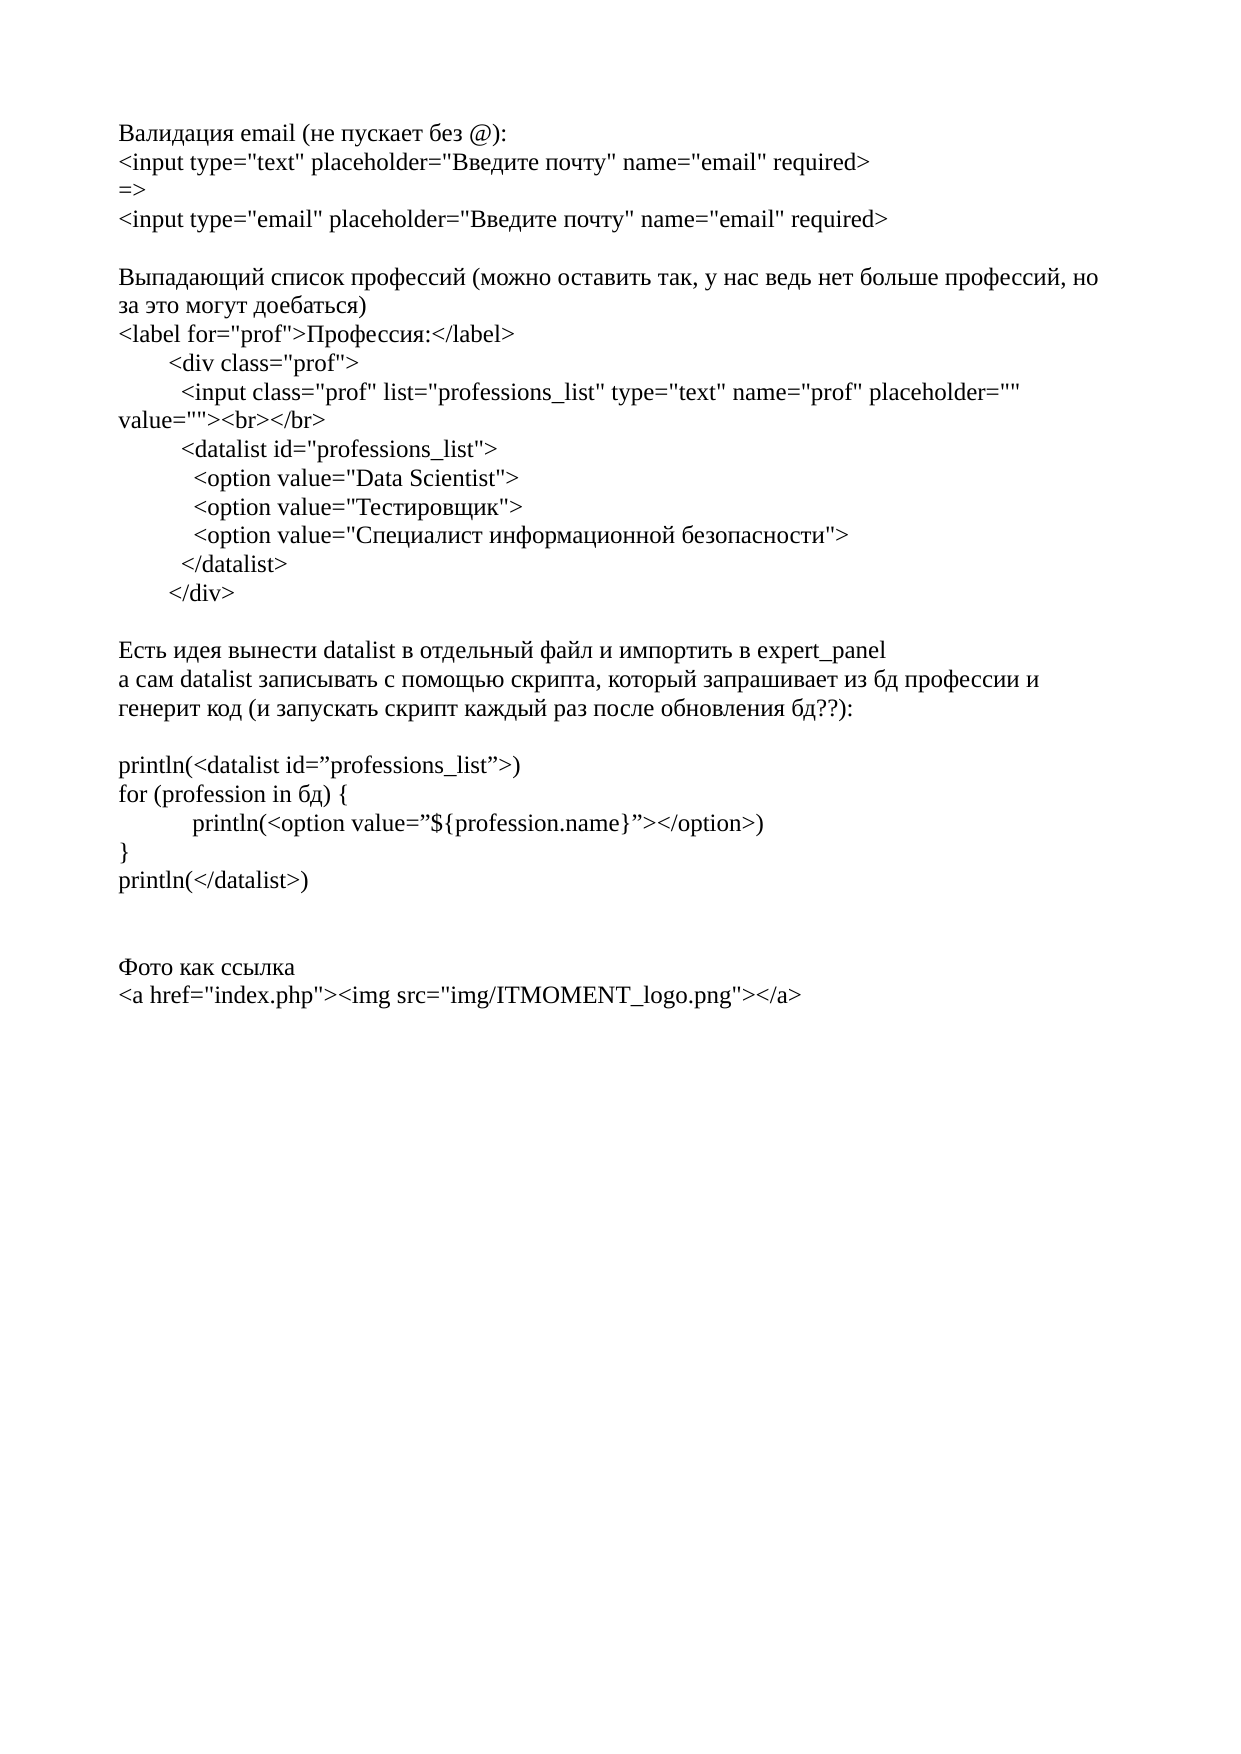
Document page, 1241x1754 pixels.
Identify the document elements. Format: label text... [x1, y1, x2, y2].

text <option value="Специалист информационной безопасности"> [118, 521, 1122, 549]
text Фото как ссылка [118, 952, 1122, 981]
text <input type="text" placeholder="Введите почту" name="email" required> [118, 147, 1122, 176]
text Выпадающий список профессий (можно оставить так, у нас ведь нет больше профессий, но за это могут доебаться) [118, 262, 1122, 319]
text <option value="Data Scientist"> [118, 463, 1122, 492]
text <div class="prof"> [118, 348, 1122, 377]
text <a href="index.php"><img src="img/ITMOMENT_logo.png"></a> [118, 981, 1122, 1009]
text println(<datalist id=”professions_list”>) [118, 751, 1122, 779]
text </div> [118, 578, 1122, 607]
text } [118, 837, 1122, 866]
text <option value="Тестировщик"> [118, 492, 1122, 521]
text </datalist> [118, 549, 1122, 578]
text Есть идея вынести datalist в отдельный файл и импортить в expert_panel [118, 636, 1122, 664]
text <input type="email" placeholder="Введите почту" name="email" required> [118, 204, 1122, 233]
text println(</datalist>) [118, 866, 1122, 894]
text for (profession in бд) { [118, 779, 1122, 808]
text <input class="prof" list="professions_list" type="text" name="prof" placeholder="" value=""><br></br> [118, 377, 1122, 434]
text <label for="prof">Профессия:</label> [118, 319, 1122, 348]
text println(<option value=”${profession.name}”></option>) [118, 808, 1122, 837]
text => [118, 176, 1122, 204]
text Валидация email (не пускает без @): [118, 118, 1122, 147]
text <datalist id="professions_list"> [118, 434, 1122, 463]
text а сам datalist записывать с помощью скрипта, который запрашивает из бд профессии и генерит код (и запускать скрипт каждый раз после обновления бд??): [118, 664, 1122, 722]
